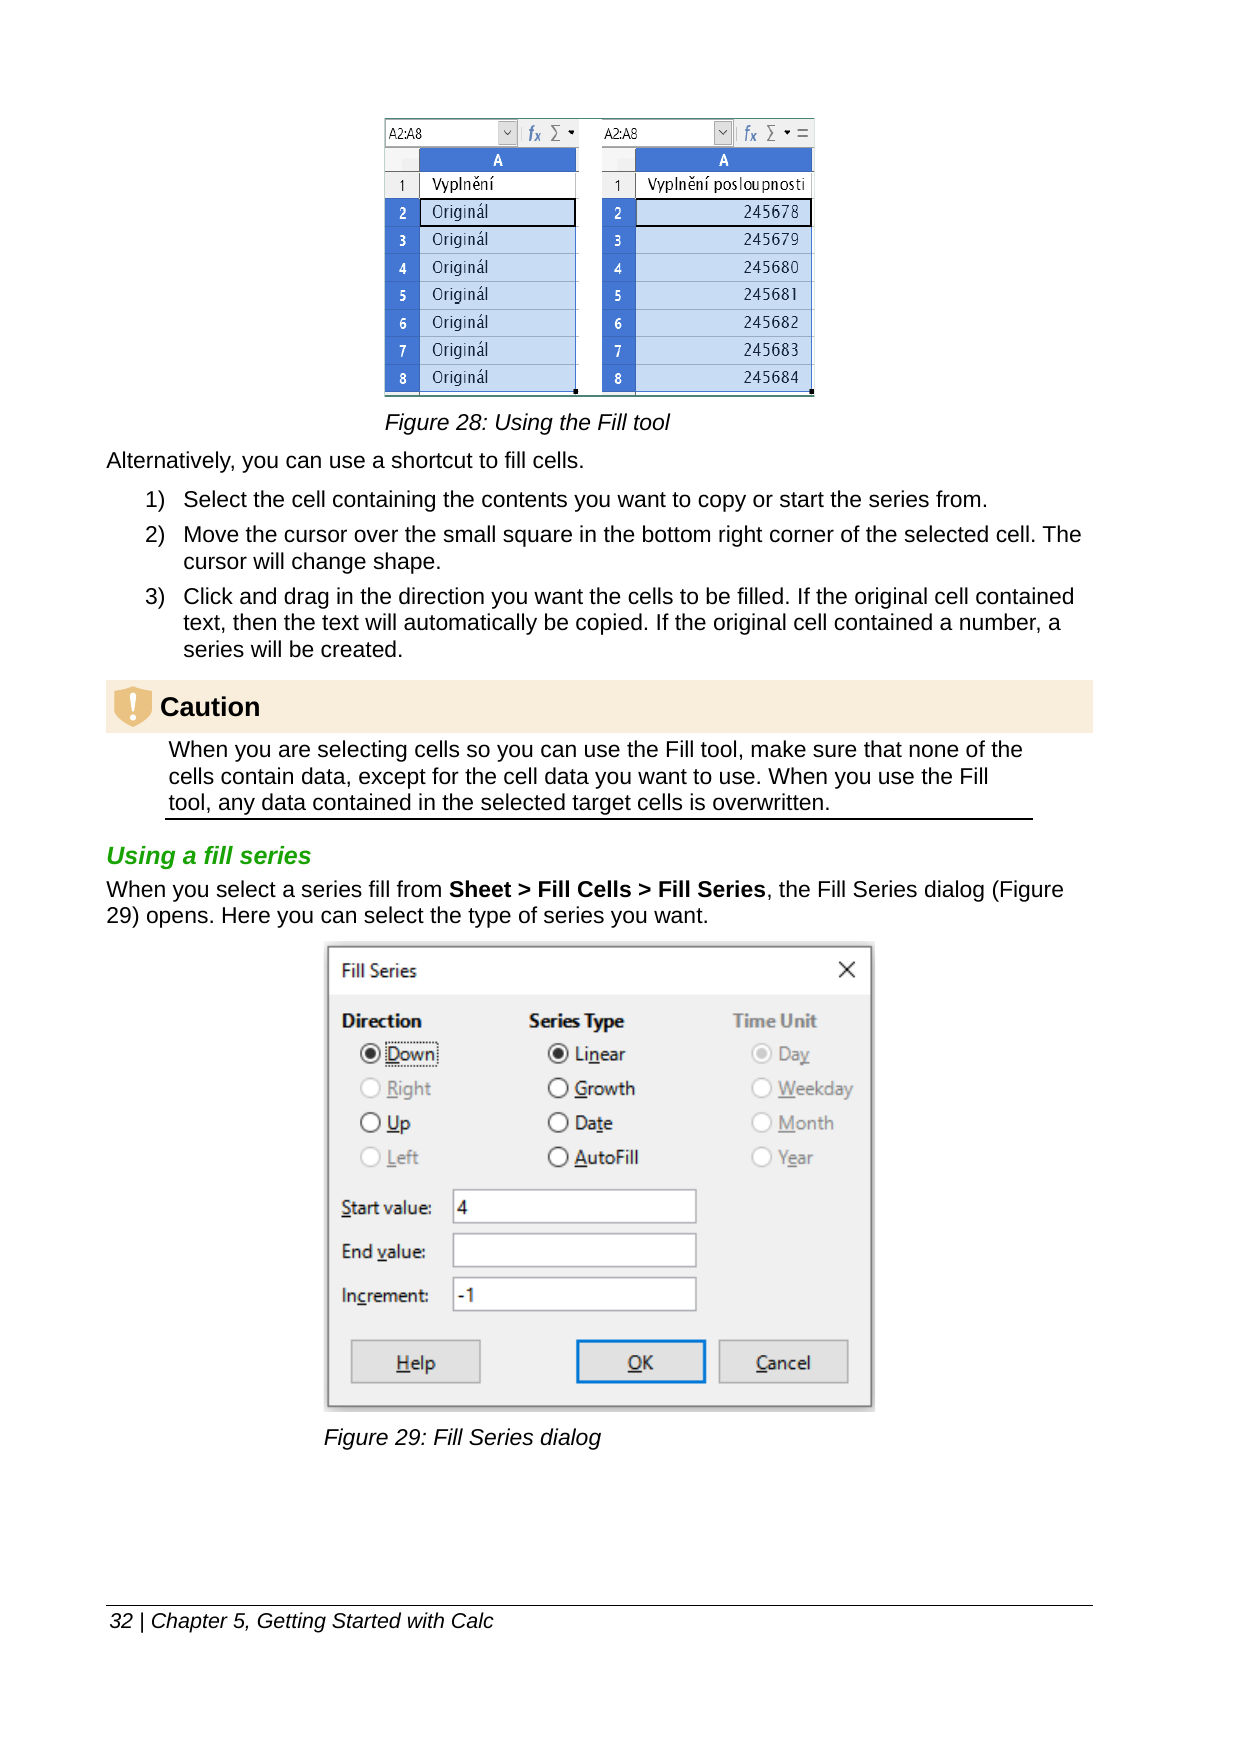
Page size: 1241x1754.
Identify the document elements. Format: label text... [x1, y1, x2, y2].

subtitle Caution [106, 680, 1093, 733]
text When you are selecting cells so you can use the Fill tool, make sure that none of the cells contain data, except for the cell data you want to use. When you use the Fill tool, any data contained in the selected target cells is overwritten. [165, 733, 1033, 818]
list Click and drag in the direction you want the cells to be filled. If the original cell contained text, then the text will automatically be copied. If the original cell contained a number, a series will be created. [165, 583, 1093, 662]
list Move the cursor over the small square in the bottom right corner of the selected cell. The cursor will change shape. [165, 521, 1093, 574]
subtitle Using a fill series [106, 841, 1093, 870]
text When you select a series fill from Sheet > Fill Cells > Fill Series, the Fill Series dialog (Figure 29) opens. Here you can select the type of series you want. [106, 876, 1093, 928]
list Alternatively, you can use a shortcut to fill cells. [106, 447, 1093, 474]
text Figure 29: Fill Series dialog [323, 1423, 875, 1450]
picture [384, 118, 815, 397]
text Figure 28: Using the Fill tool [384, 409, 814, 435]
list Select the cell containing the contents you want to copy or start the series from. [165, 486, 1093, 513]
picture [323, 941, 876, 1412]
